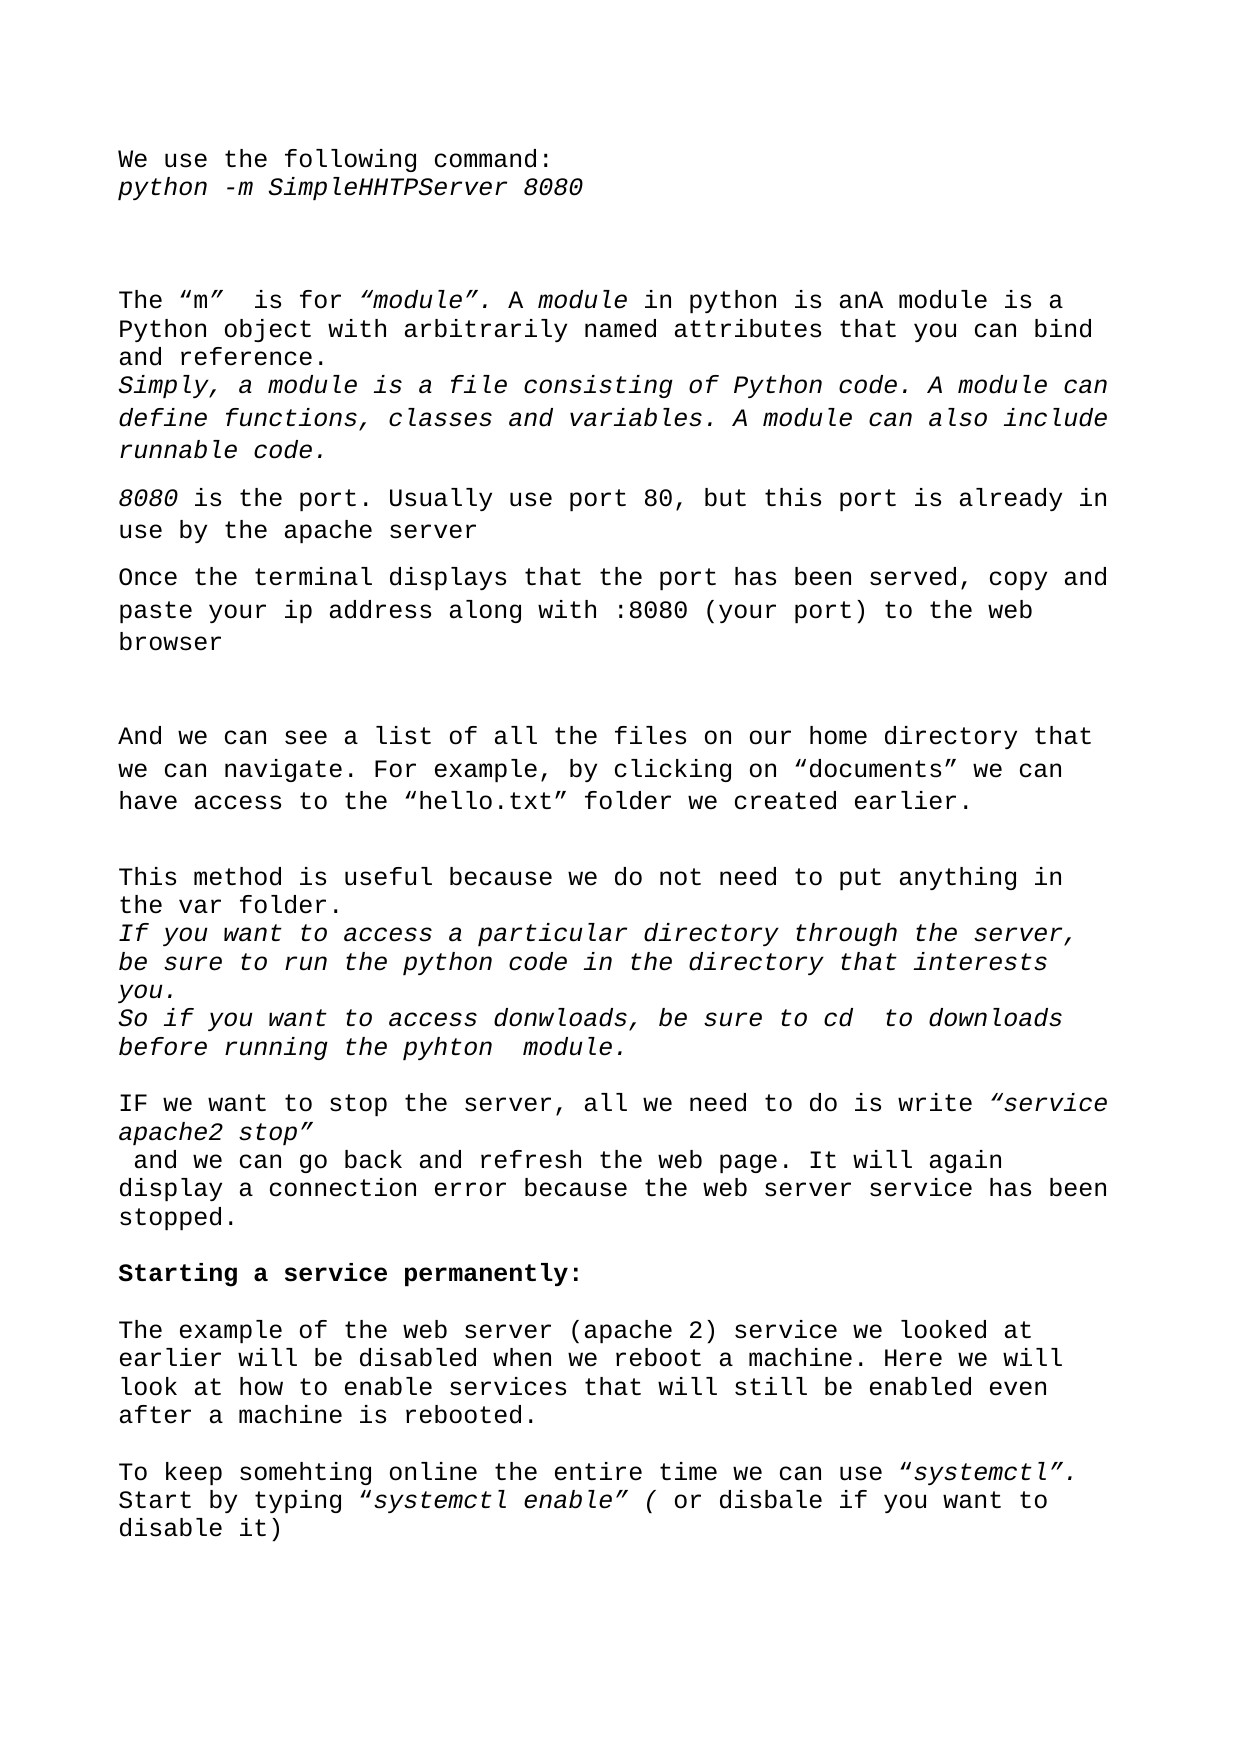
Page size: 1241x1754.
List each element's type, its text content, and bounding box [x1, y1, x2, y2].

text If you want to access a particular directory through the server, be sure to run the python code in the directory that interests you. [118, 921, 1122, 1006]
text and we can go back and refresh the web page. It will again display a connection error because the web server service has been stopped. [118, 1148, 1122, 1233]
text Starting a service permanently: [118, 1261, 1122, 1289]
text IF we want to stop the server, all we need to do is write “service apache2 stop” [118, 1091, 1122, 1148]
text Simply, a module is a file consisting of Python code. A module can define functions, classes and variables. A module can also include runnable code. [118, 373, 1122, 466]
text python -m SimpleHHTPServer 8080 [118, 175, 1122, 203]
text And we can see a list of all the files on our home directory that we can navigate. For example, by clicking on “documents” we can have access to the “hello.txt” folder we created earlier. [118, 724, 1122, 817]
text To keep somehting online the entire time we can use “systemctl”. Start by typing “systemctl enable” ( or disbale if you want to disable it) [118, 1459, 1122, 1544]
text Once the terminal displays that the port has been served, copy and paste your ip address along with :8080 (your port) to the web browser [118, 565, 1122, 658]
text This method is useful because we do not need to put anything in the var folder. [118, 864, 1122, 921]
text So if you want to access donwloads, be sure to cd to downloads before running the pyhton module. [118, 1006, 1122, 1063]
text The example of the web server (apache 2) service we looked at earlier will be disabled when we reboot a machine. Here we will look at how to enable services that will still be enabled even after a machine is rebooted. [118, 1318, 1122, 1431]
text 8080 is the port. Usually use port 80, but this port is already in use by the apache server [118, 485, 1122, 546]
text We use the following command: [118, 146, 1122, 175]
text The “m” is for “module”. A module in python is anA module is a Python object with arbitrarily named attributes that you can bind and reference. [118, 288, 1122, 373]
